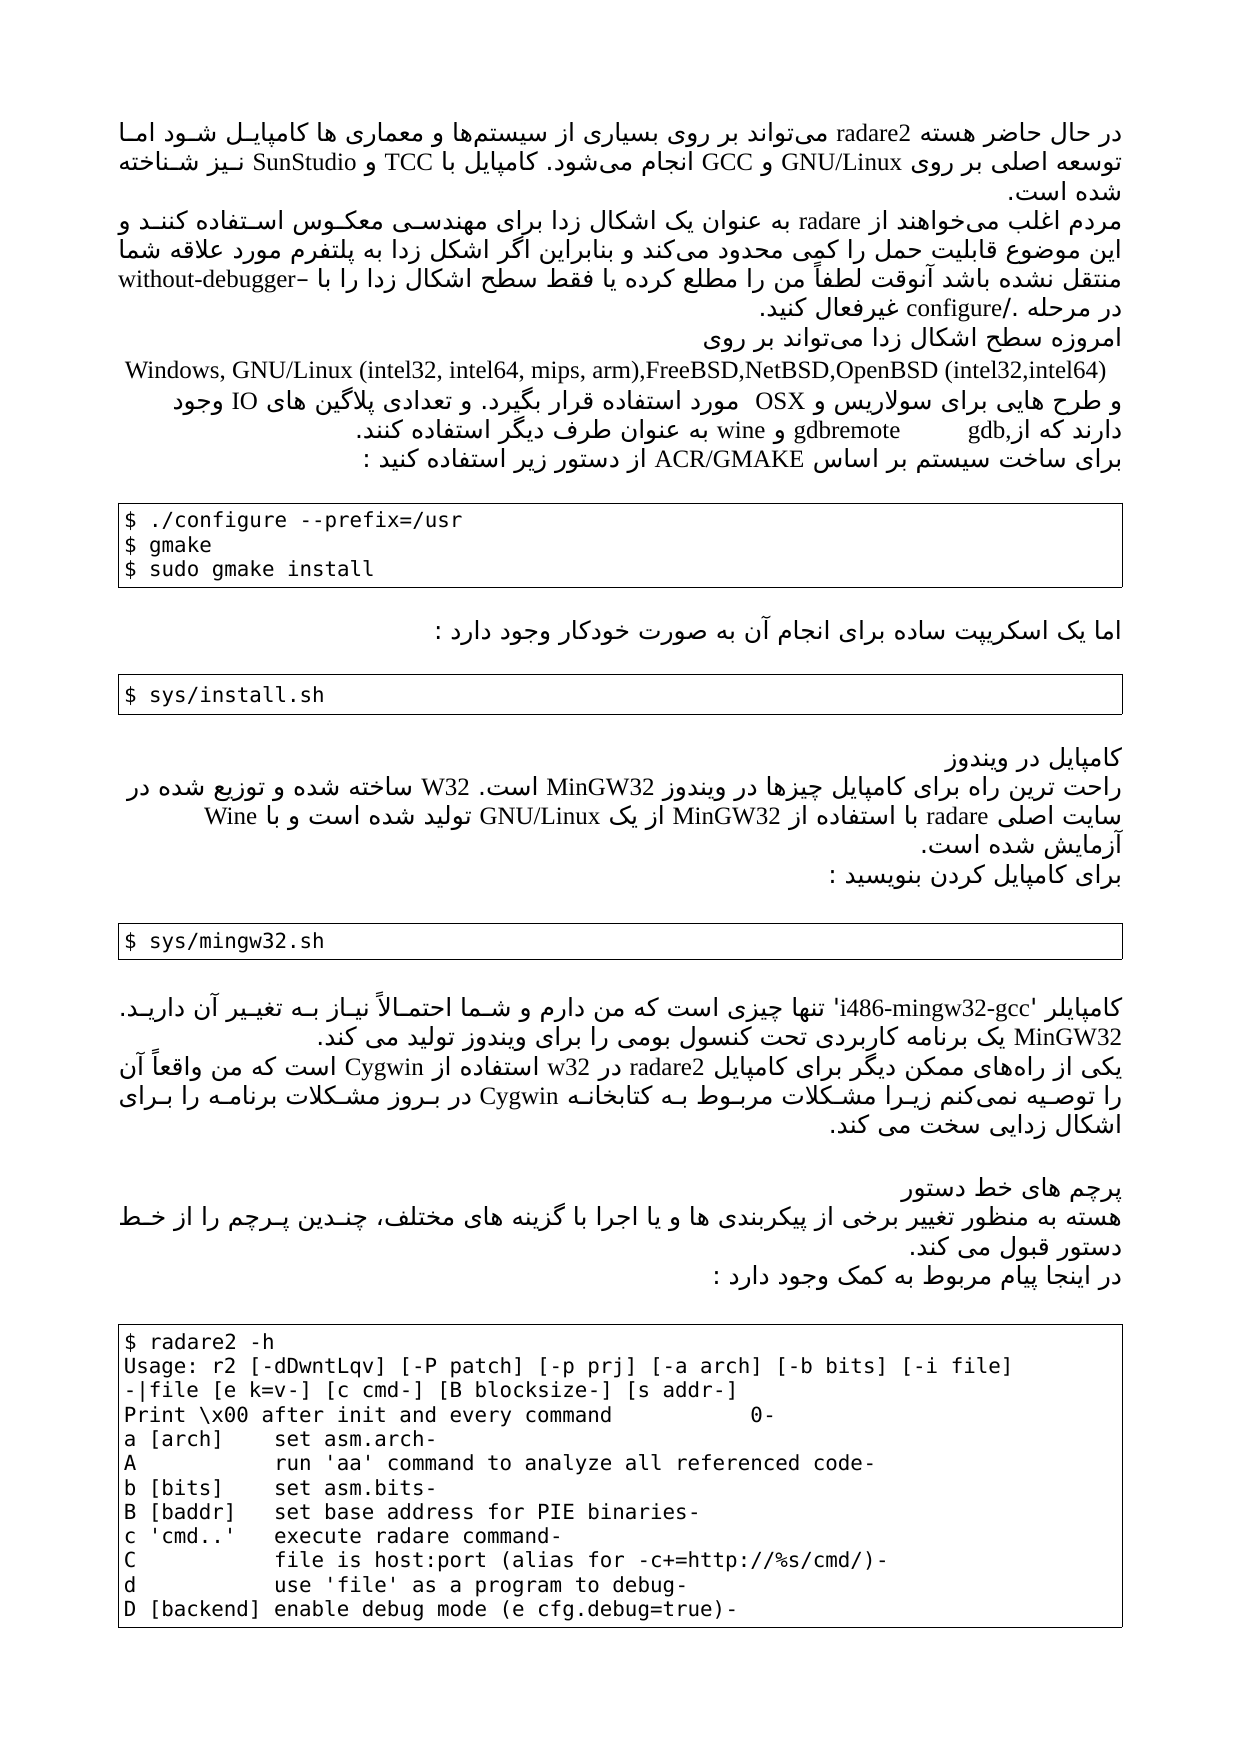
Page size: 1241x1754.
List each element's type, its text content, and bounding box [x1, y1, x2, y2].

text در اینجا پیام مربوط به کمک وجود دارد : [118, 1261, 1122, 1290]
table_header $ sys/install.sh [119, 675, 1122, 714]
text اما یک اسکریپت ساده برای انجام آن به صورت خودکار وجود دارد : [118, 616, 1122, 645]
text پرچم های خط دستور [118, 1173, 1122, 1202]
text برای ساخت سیستم بر اساس ACR/GMAKE از دستور زیر استفاده کنید : [118, 444, 1122, 474]
text کامپایلر 'i486-mingw32-gcc' تنها چیزی است که من دارم و شما احتمالاً نیاز به تغییر آن دارید.MinGW32 یک برنامه کاربردی تحت کنسول بومی را برای ویندوز تولید می کند. [118, 993, 1122, 1052]
text کامپایل در ویندوز [118, 743, 1122, 772]
text راحت ترین راه برای کامپایل چیزها در ویندوز MinGW32 است. W32 ساخته شده و توزیع شده در سایت اصلی radare با استفاده از MinGW32 از یک GNU/Linux تولید شده است و با Wine آزمایش شده است. [118, 772, 1122, 860]
text هسته به منظور تغییر برخی از پیکربندی ها و یا اجرا با گزینه های مختلف، چندین پرچم را از خط دستور قبول می کند. [118, 1202, 1122, 1261]
table_header $ ./configure --prefix=/usr $ gmake $ sudo gmake install [119, 504, 1122, 587]
table_header $ radare2 -h Usage: r2 [-dDwntLqv] [-P patch] [-p prj] [-a arch] [-b bits] [-i file] [-s addr] [-B blocksize] [-c cmd] [-e k=v] file|- -0 Print \x00 after init and every command -a [arch] set asm.arch -A run 'aa' command to analyze all referenced code -b [bits] set asm.bits -B [baddr] set base address for PIE binaries -c 'cmd..' execute radare command -C file is host:port (alias for -c+=http://%s/cmd/) -d use 'file' as a program to debug -D [backend] enable debug mode (e cfg.debug=true) -e k=v evaluate config var -f block size = file size -h, -hh show help message, -hh for long -i [file] run script file -k [kernel] set asm.os variable for asm and anal -l [lib] load plugin file -L list supported IO plugins -m [addr] map file at given address -n do not load file type information -N do not load user settings and scripts -q quiet mode (no prompt) and quit after -i -p [prj] set project file -P [file] apply rapatch file and quit -s [addr] initial seek -S start r2 in sanbox mode -t load rabin2 info in thread -v, -V show radare2 version (-V show lib versions) -w open file in write mode [119, 1325, 1122, 1627]
table_header $ sys/mingw32.sh [119, 924, 1122, 959]
text امروزه سطح اشکال زدا می‌تواند بر روی [118, 323, 1122, 352]
text برای کامپایل کردن بنویسید : [118, 860, 1122, 889]
text و طرح هایی برای سولاریس و OSX مورد استفاده قرار بگیرد. و تعدادی پلاگین های IO وجود دارند که ازgdb, gdbremote و wine به عنوان طرف دیگر استفاده کنند. [118, 386, 1122, 444]
text در حال حاضر هسته radare2 می‌تواند بر روی بسیاری از سیستم‌ها و معماری ها کامپایل شود اما توسعه اصلی بر روی GNU/Linux و GCC انجام می‌شود. کامپایل با TCC و SunStudio نیز شناخته شده است. [118, 118, 1122, 206]
text یکی از راه‌های ممکن دیگر برای کامپایل radare2 در w32 استفاده از Cygwin است که من واقعاً آن را توصیه نمی‌کنم زیرا مشکلات مربوط به کتابخانه Cygwin در بروز مشکلات برنامه را برای اشکال زدایی سخت می کند. [118, 1052, 1122, 1139]
text Windows, GNU/Linux (intel32, intel64, mips, arm),FreeBSD,NetBSD,OpenBSD (intel32,intel64) [118, 352, 1122, 386]
text مردم اغلب می‌خواهند از radare به عنوان یک اشکال زدا برای مهندسی معکوس استفاده کنند و این موضوع قابلیت حمل را کمی محدود می‌کند و بنابراین اگر اشکل زدا به پلتفرم مورد علاقه شما منتقل نشده باشد آنوقت لطفاً من را مطلع کرده یا فقط سطح اشکال زدا را با –without-debugger در مرحله ./configure غیرفعال کنید. [118, 206, 1122, 323]
